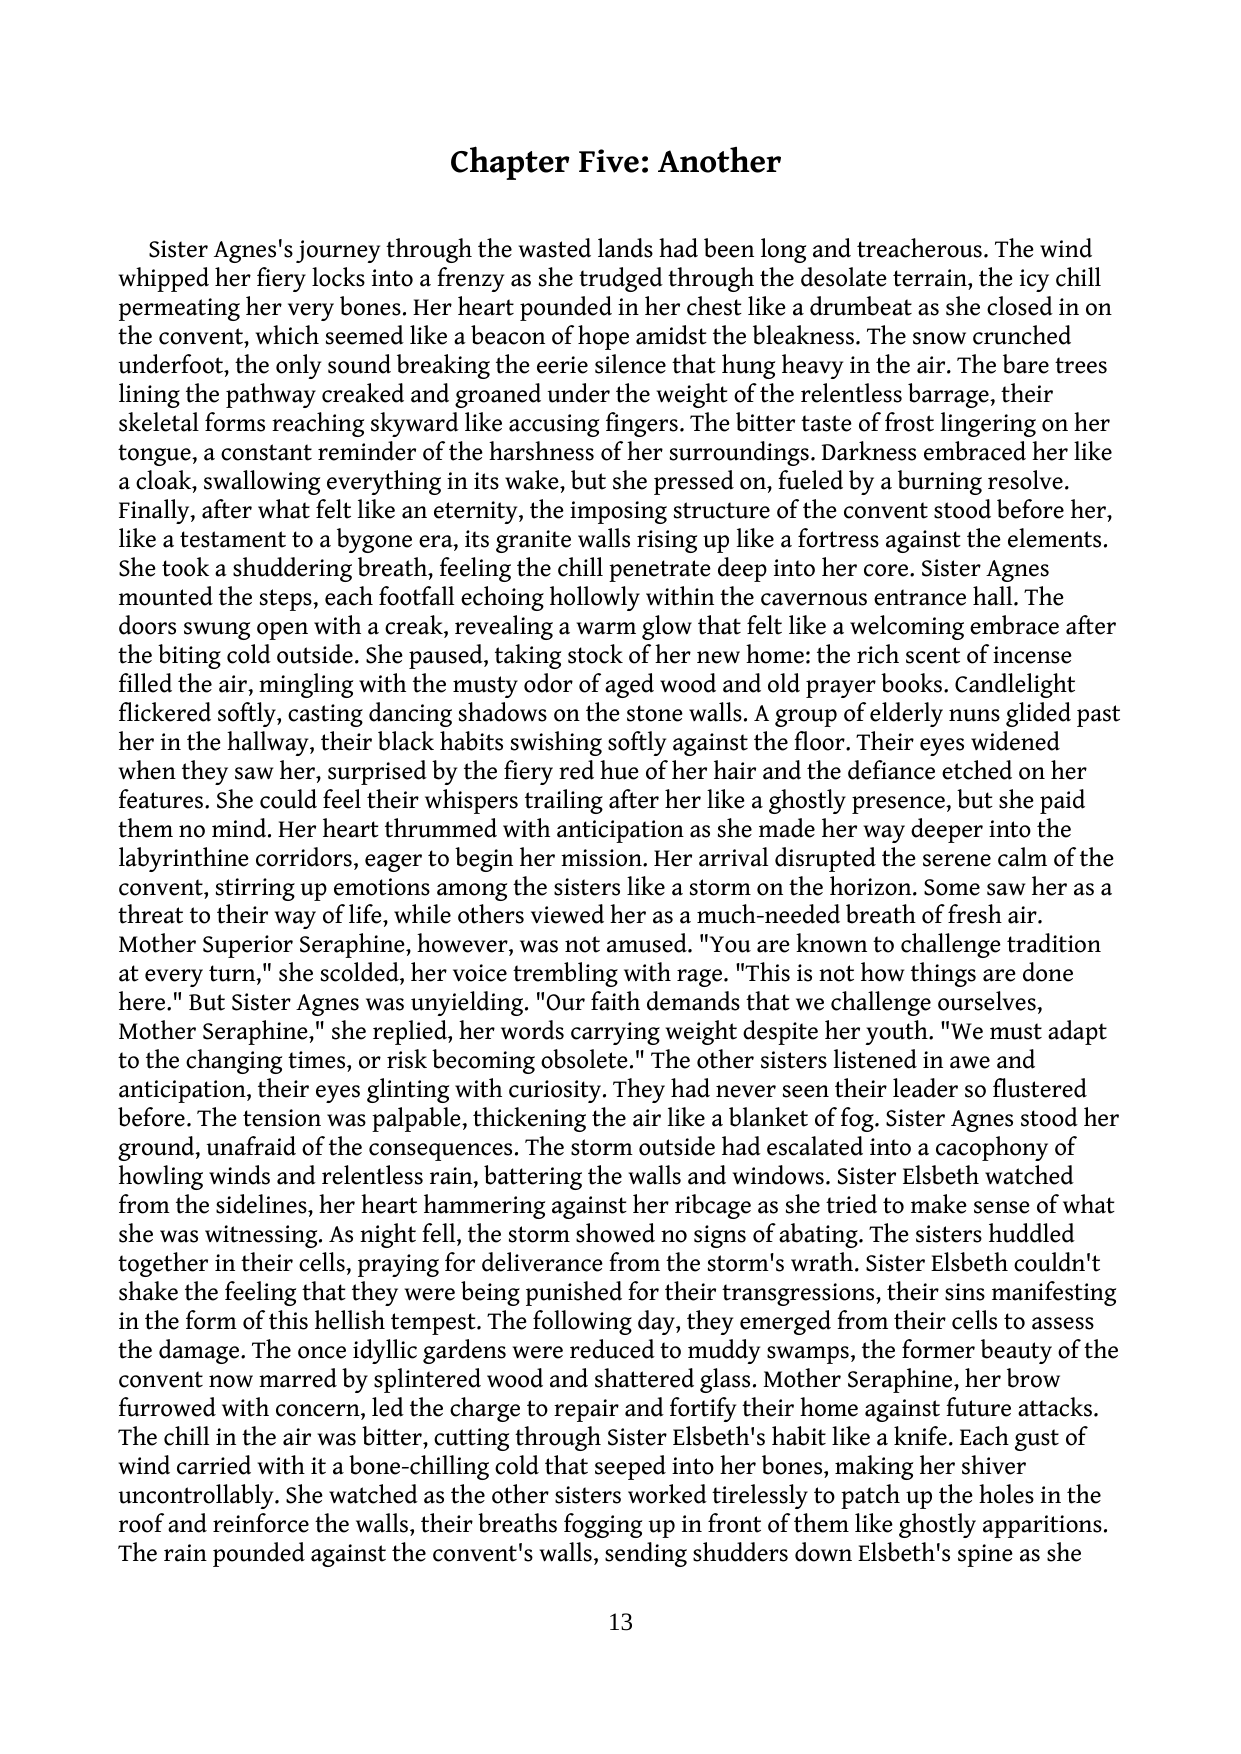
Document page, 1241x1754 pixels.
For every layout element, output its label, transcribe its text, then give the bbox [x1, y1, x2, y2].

subtitle Chapter Five: Another [118, 143, 1122, 182]
text Sister Agnes's journey through the wasted lands had been long and treacherous. The wind whipped her fiery locks into a frenzy as she trudged through the desolate terrain, the icy chill permeating her very bones. Her heart pounded in her chest like a drumbeat as she closed in on the convent, which seemed like a beacon of hope amidst the bleakness. The snow crunched underfoot, the only sound breaking the eerie silence that hung heavy in the air. The bare trees lining the pathway creaked and groaned under the weight of the relentless barrage, their skeletal forms reaching skyward like accusing fingers. The bitter taste of frost lingering on her tongue, a constant reminder of the harshness of her surroundings. Darkness embraced her like a cloak, swallowing everything in its wake, but she pressed on, fueled by a burning resolve. Finally, after what felt like an eternity, the imposing structure of the convent stood before her, like a testament to a bygone era, its granite walls rising up like a fortress against the elements. She took a shuddering breath, feeling the chill penetrate deep into her core. Sister Agnes mounted the steps, each footfall echoing hollowly within the cavernous entrance hall. The doors swung open with a creak, revealing a warm glow that felt like a welcoming embrace after the biting cold outside. She paused, taking stock of her new home: the rich scent of incense filled the air, mingling with the musty odor of aged wood and old prayer books. Candlelight flickered softly, casting dancing shadows on the stone walls. A group of elderly nuns glided past her in the hallway, their black habits swishing softly against the floor. Their eyes widened when they saw her, surprised by the fiery red hue of her hair and the defiance etched on her features. She could feel their whispers trailing after her like a ghostly presence, but she paid them no mind. Her heart thrummed with anticipation as she made her way deeper into the labyrinthine corridors, eager to begin her mission. Her arrival disrupted the serene calm of the convent, stirring up emotions among the sisters like a storm on the horizon. Some saw her as a threat to their way of life, while others viewed her as a much-needed breath of fresh air. Mother Superior Seraphine, however, was not amused. "You are known to challenge tradition at every turn," she scolded, her voice trembling with rage. "This is not how things are done here." But Sister Agnes was unyielding. "Our faith demands that we challenge ourselves, Mother Seraphine," she replied, her words carrying weight despite her youth. "We must adapt to the changing times, or risk becoming obsolete." The other sisters listened in awe and anticipation, their eyes glinting with curiosity. They had never seen their leader so flustered before. The tension was palpable, thickening the air like a blanket of fog. Sister Agnes stood her ground, unafraid of the consequences. The storm outside had escalated into a cacophony of howling winds and relentless rain, battering the walls and windows. Sister Elsbeth watched from the sidelines, her heart hammering against her ribcage as she tried to make sense of what she was witnessing. As night fell, the storm showed no signs of abating. The sisters huddled together in their cells, praying for deliverance from the storm's wrath. Sister Elsbeth couldn't shake the feeling that they were being punished for their transgressions, their sins manifesting in the form of this hellish tempest. The following day, they emerged from their cells to assess the damage. The once idyllic gardens were reduced to muddy swamps, the former beauty of the convent now marred by splintered wood and shattered glass. Mother Seraphine, her brow furrowed with concern, led the charge to repair and fortify their home against future attacks. The chill in the air was bitter, cutting through Sister Elsbeth's habit like a knife. Each gust of wind carried with it a bone-chilling cold that seeped into her bones, making her shiver uncontrollably. She watched as the other sisters worked tirelessly to patch up the holes in the roof and reinforce the walls, their breaths fogging up in front of them like ghostly apparitions. The rain pounded against the convent's walls, sending shudders down Elsbeth's spine as she [118, 236, 1122, 1568]
